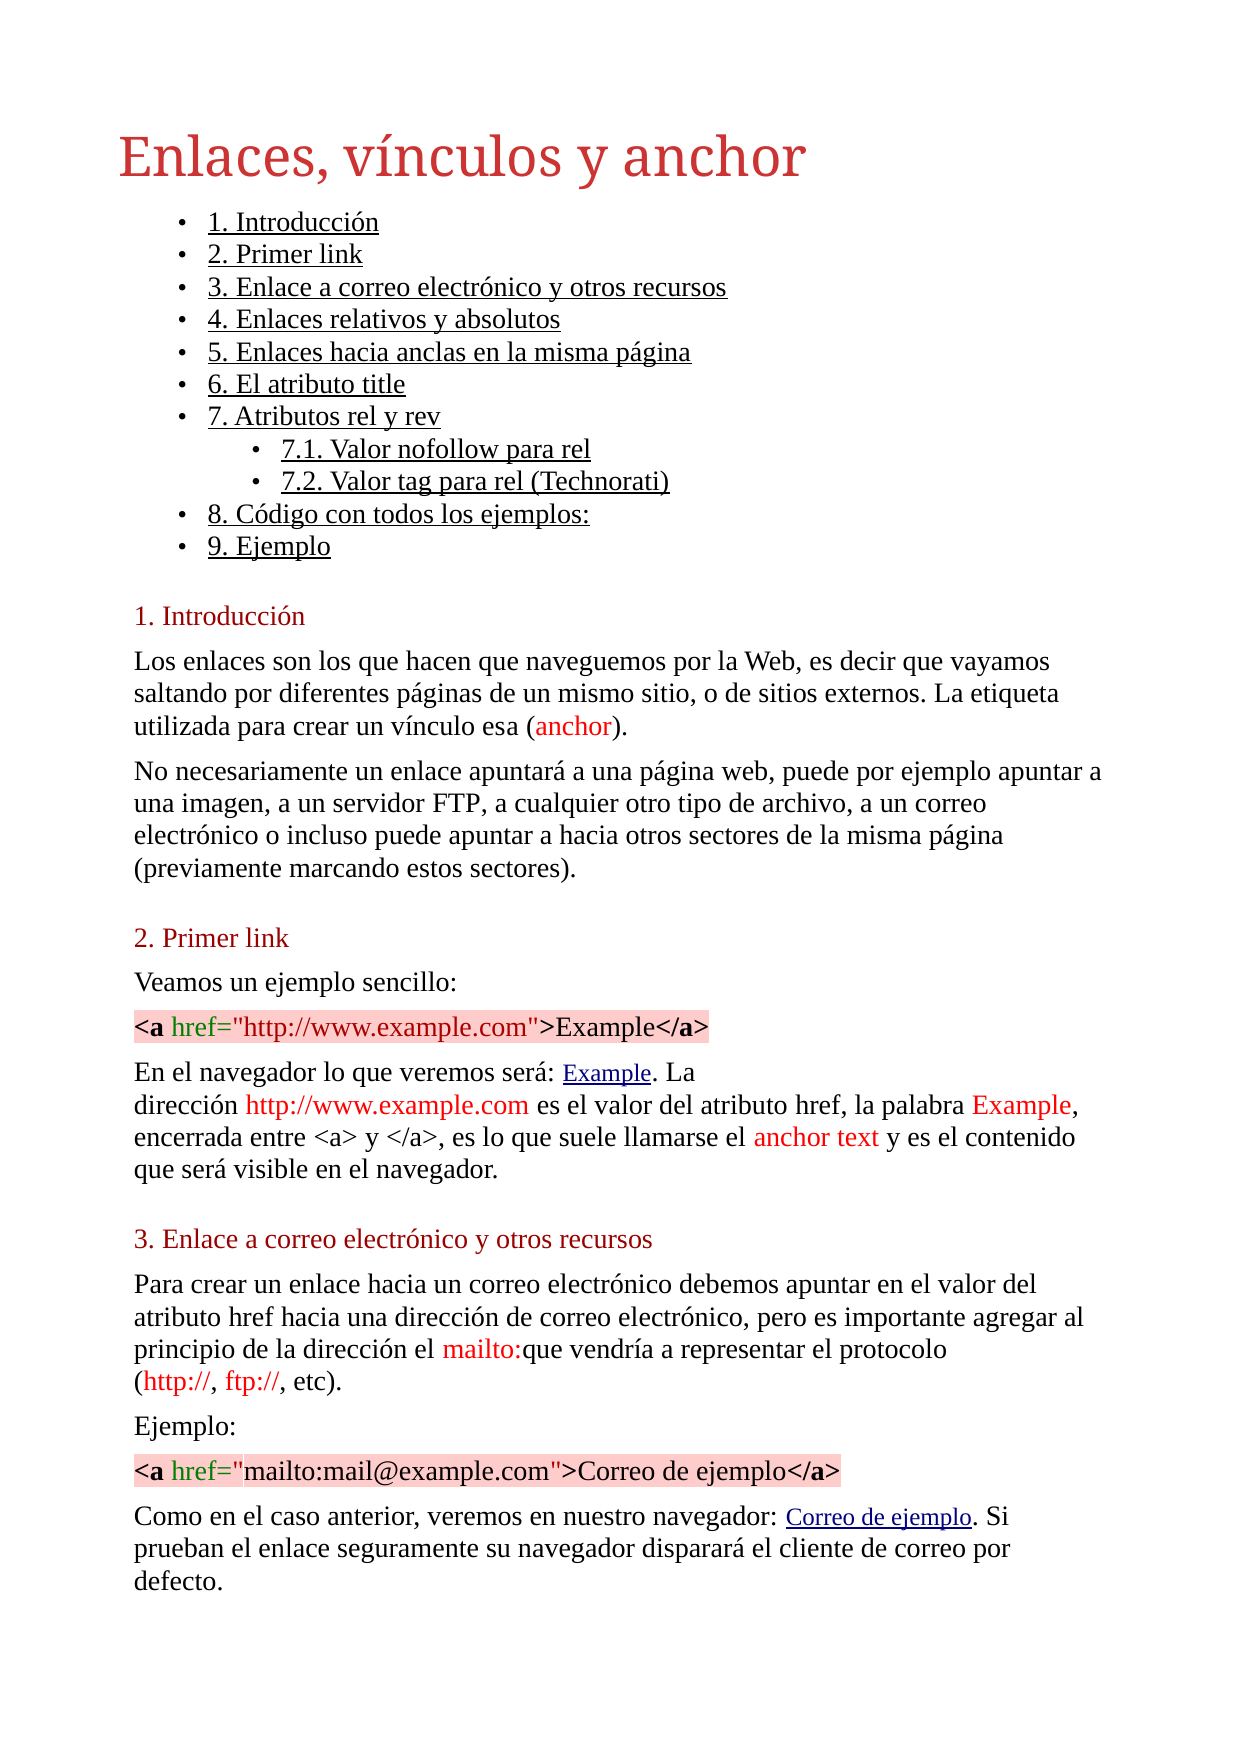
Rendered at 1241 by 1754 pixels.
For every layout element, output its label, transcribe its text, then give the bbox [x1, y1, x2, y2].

text <a href="http://www.example.com">Example</a> [134, 1010, 1106, 1043]
list 7. Atributos rel y rev [178, 399, 1106, 432]
text En el navegador lo que veremos será: Example. La dirección http://www.example.com es el valor del atributo href, la palabra Example, encerrada entre <a> y </a>, es lo que suele llamarse el anchor text y es el contenido que será visible en el navegador. [134, 1055, 1106, 1185]
list 1. Introducción [178, 205, 1106, 237]
list 2. Primer link [178, 237, 1106, 270]
list 7.2. Valor tag para rel (Technorati) [252, 464, 1106, 497]
subtitle 2. Primer link [134, 921, 1106, 953]
subtitle Enlaces, vínculos y anchor [118, 118, 1122, 193]
list 6. El atributo title [178, 367, 1106, 399]
text Como en el caso anterior, veremos en nuestro navegador: Correo de ejemplo. Si prueban el enlace seguramente su navegador disparará el cliente de correo por defecto. [134, 1499, 1106, 1596]
list 9. Ejemplo [178, 529, 1106, 561]
subtitle 3. Enlace a correo electrónico y otros recursos [134, 1222, 1106, 1255]
text Veamos un ejemplo sencillo: [134, 966, 1106, 998]
list 8. Código con todos los ejemplos: [178, 497, 1106, 529]
list 3. Enlace a correo electrónico y otros recursos [178, 270, 1106, 302]
text Ejemplo: [134, 1409, 1106, 1442]
list 4. Enlaces relativos y absolutos [178, 302, 1106, 335]
text <a href="mailto:mail@example.com">Correo de ejemplo</a> [134, 1454, 1106, 1487]
text No necesariamente un enlace apuntará a una página web, puede por ejemplo apuntar a una imagen, a un servidor FTP, a cualquier otro tipo de archivo, a un correo electrónico o incluso puede apuntar a hacia otros sectores de la misma página (previamente marcando estos sectores). [134, 753, 1106, 883]
list 5. Enlaces hacia anclas en la misma página [178, 335, 1106, 367]
text Para crear un enlace hacia un correo electrónico debemos apuntar en el valor del atributo href hacia una dirección de correo electrónico, pero es importante agregar al principio de la dirección el mailto:que vendría a representar el protocolo (http://, ftp://, etc). [134, 1267, 1106, 1397]
text Los enlaces son los que hacen que naveguemos por la Web, es decir que vayamos saltando por diferentes páginas de un mismo sitio, o de sitios externos. La etiqueta utilizada para crear un vínculo esa (anchor). [134, 644, 1106, 741]
list 7.1. Valor nofollow para rel [252, 432, 1106, 464]
subtitle 1. Introducción [134, 599, 1106, 631]
